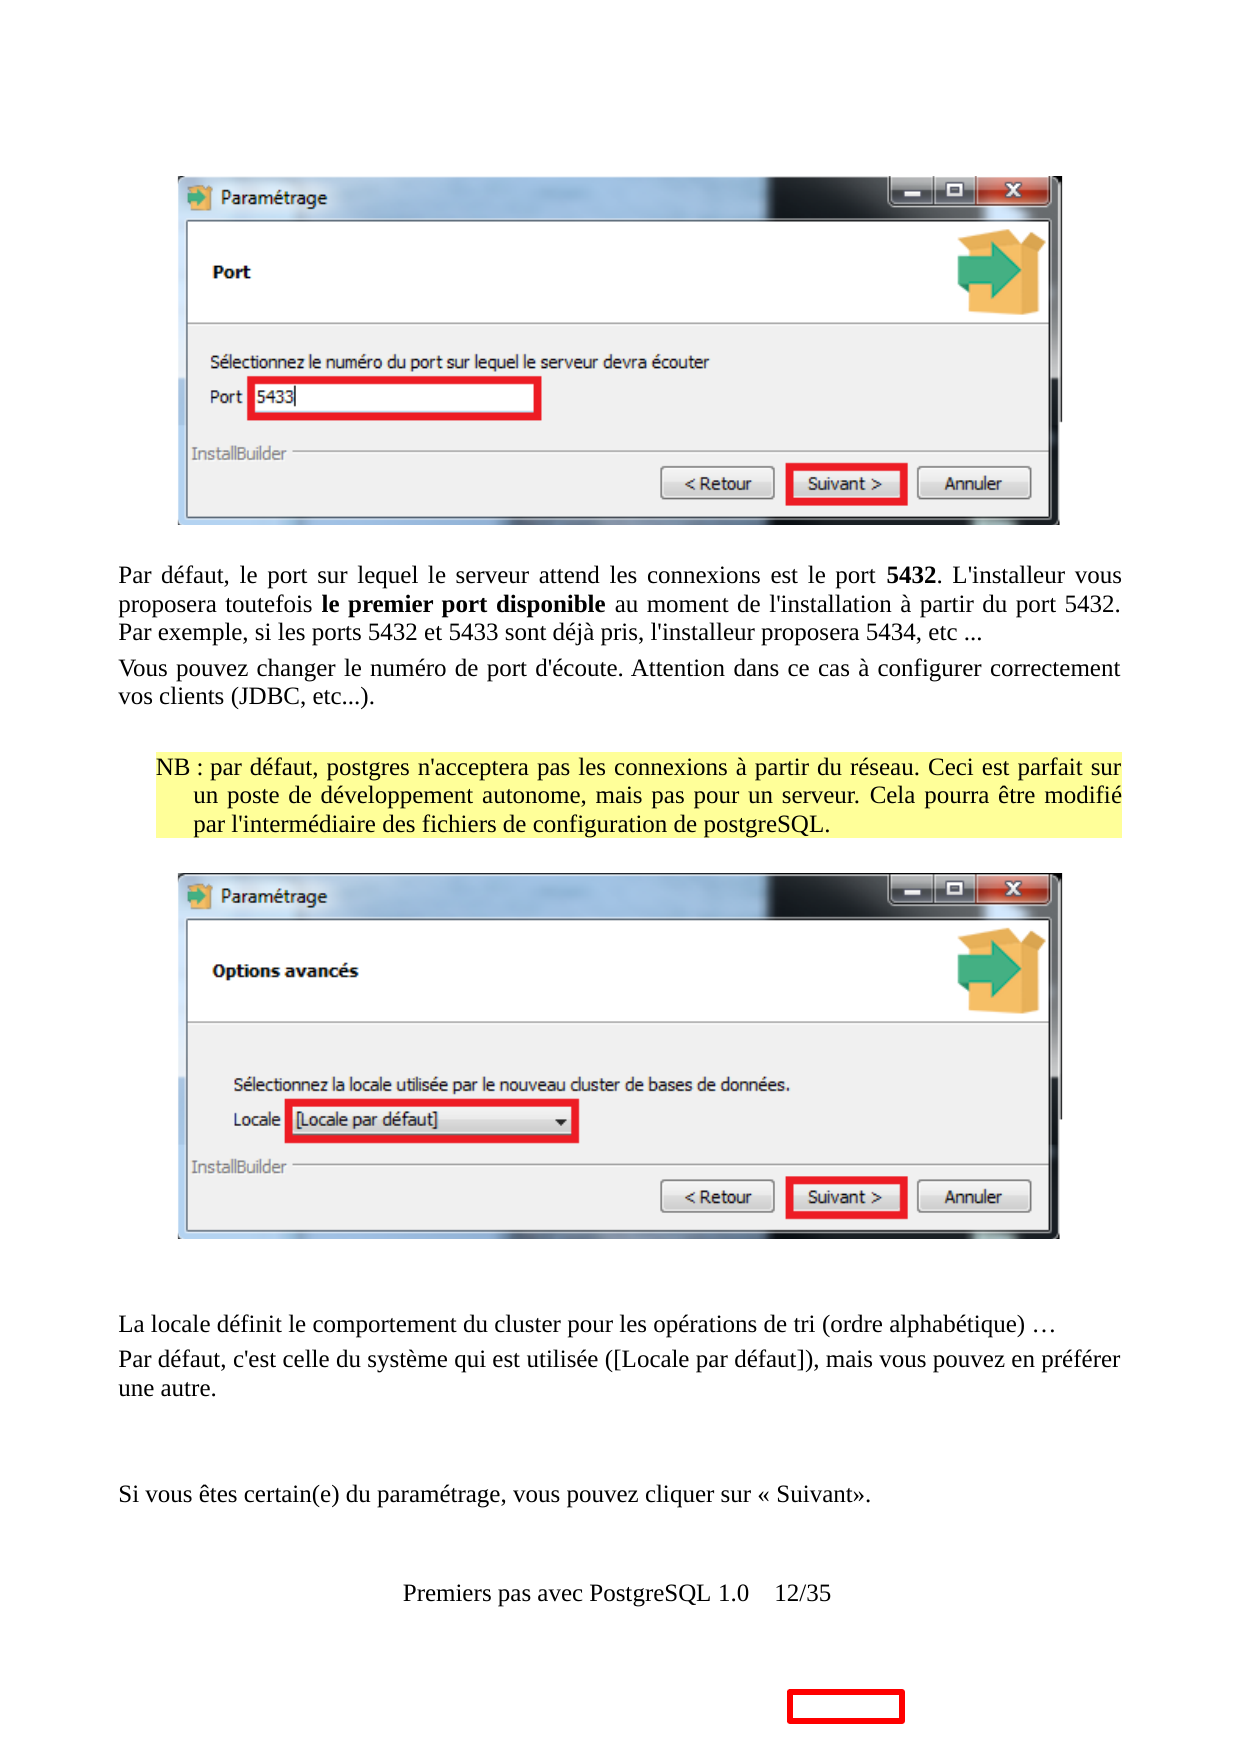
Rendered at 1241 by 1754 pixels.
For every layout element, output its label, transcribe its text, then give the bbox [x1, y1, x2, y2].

text La locale définit le comportement du cluster pour les opérations de tri (ordre alphabétique) … [118, 1309, 1122, 1338]
text Si vous êtes certain(e) du paramétrage, vous pouvez cliquer sur « Suivant». [118, 1479, 1122, 1508]
text Par défaut, le port sur lequel le serveur attend les connexions est le port 5432. L'installeur vous proposera toutefois le premier port disponible au moment de l'installation à partir du port 5432. Par exemple, si les ports 5432 et 5433 sont déjà pris, l'installeur proposera 5434, etc ... [118, 560, 1122, 646]
text Vous pouvez changer le numéro de port d'écoute. Attention dans ce cas à configurer correctement vos clients (JDBC, etc...). [118, 653, 1122, 710]
text Par défaut, c'est celle du système qui est utilisée ([Locale par défaut]), mais vous pouvez en préférer une autre. [118, 1344, 1122, 1402]
list par défaut, postgres n'acceptera pas les connexions à partir du réseau. Ceci est parfait sur un poste de développement autonome, mais pas pour un serveur. Cela pourra être modifié par l'intermédiaire des fichiers de configuration de postgreSQL. [156, 752, 1122, 838]
